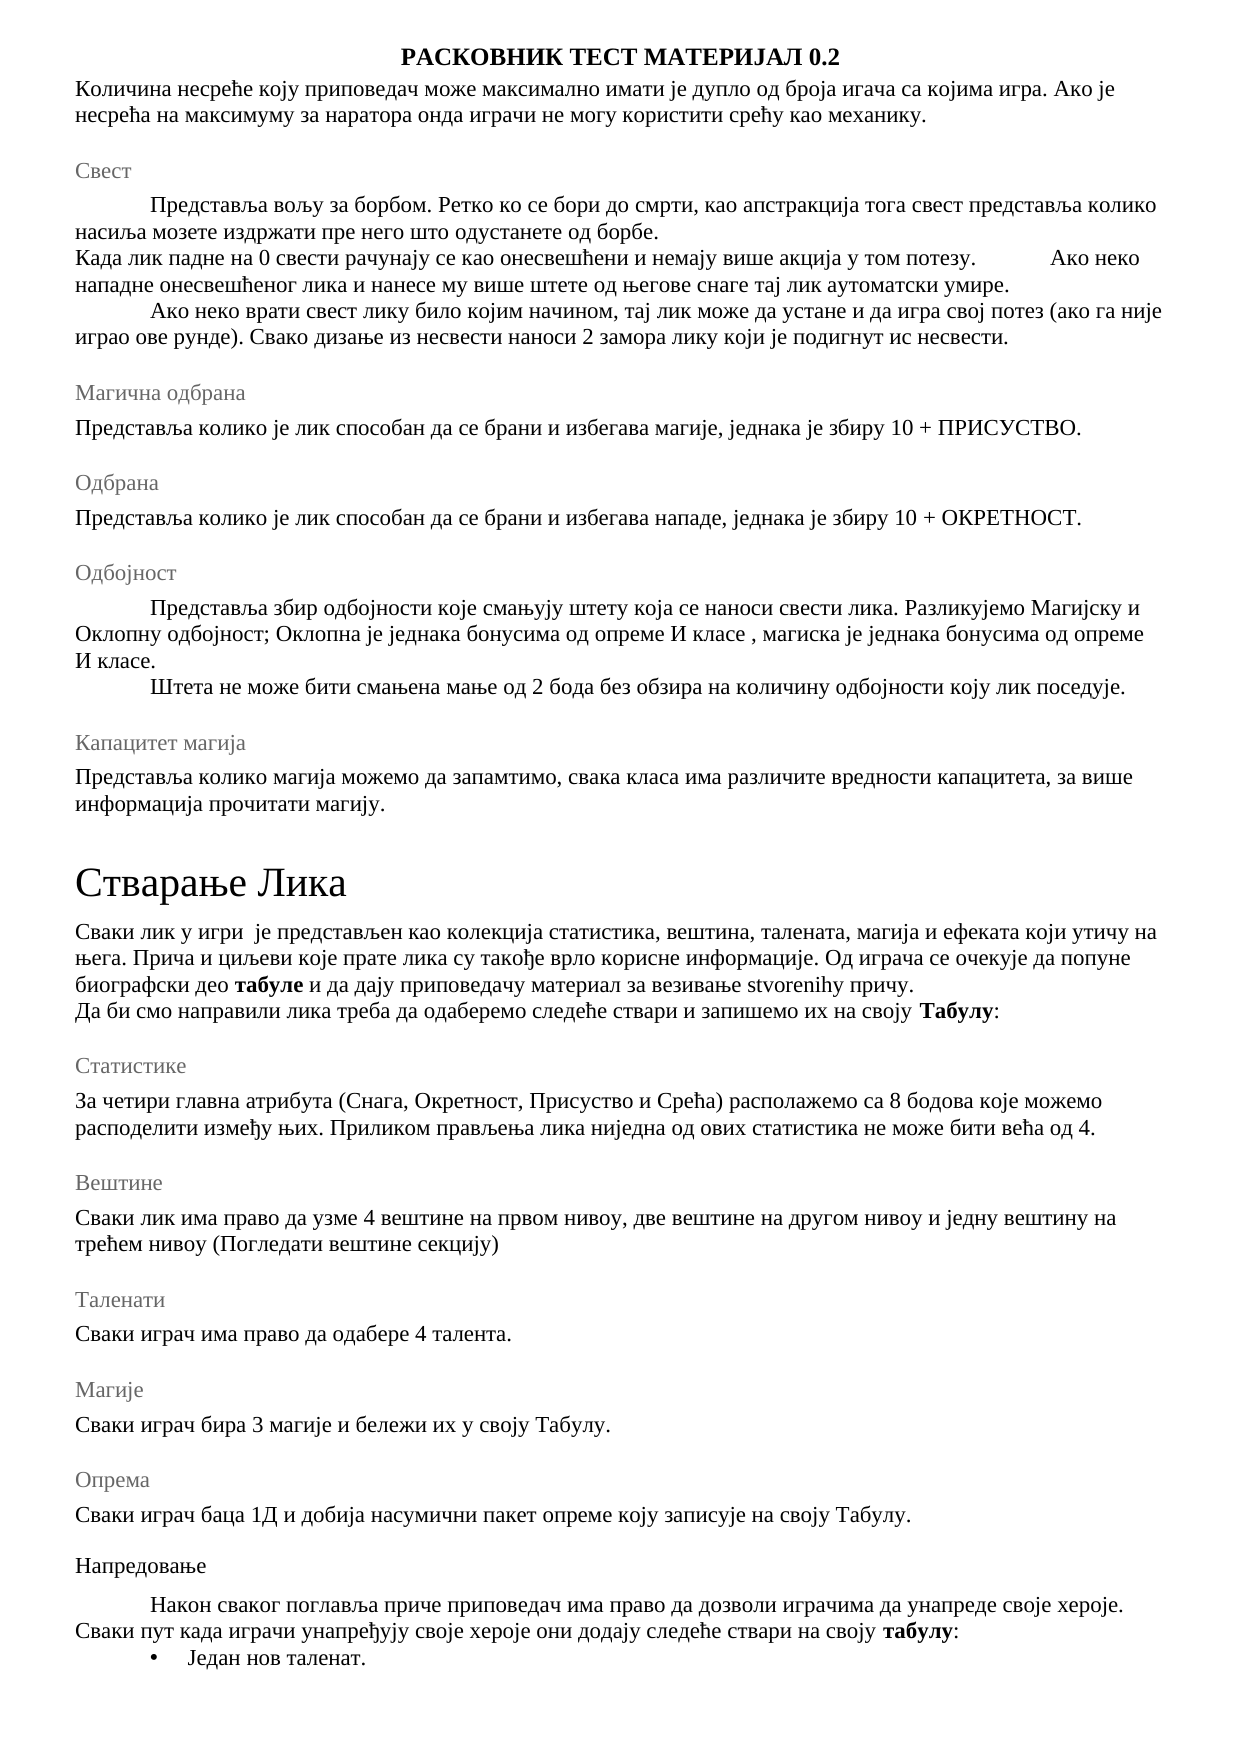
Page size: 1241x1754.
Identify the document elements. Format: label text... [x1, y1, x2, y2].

text Ако неко врати свест лику било којим начином, тај лик може да устане и да игра свој потез (ако га није играо ове рунде). Свако дизање из несвести наноси 2 замора лику који је подигнут ис несвести. [75, 297, 1166, 350]
text Сваки играч има право да одабере 4 талента. [75, 1320, 1166, 1347]
subtitle Свест [75, 157, 1166, 183]
subtitle Капацитет магија [75, 728, 1166, 755]
subtitle Напредовање [75, 1552, 1166, 1578]
subtitle Одбојност [75, 559, 1166, 586]
text Сваки играч баца 1Д и добија насумични пакет опреме коју записује на своју Табулу. [75, 1501, 1166, 1527]
text За четири главна атрибута (Снага, Окретност, Присуство и Срећа) располажемо са 8 бодова које можемо расподелити између њих. Приликом прављења лика ниједна од ових статистика не може бити већа од 4. [75, 1087, 1166, 1140]
subtitle Магије [75, 1376, 1166, 1402]
text Представља збир одбојности које смањују штету која се наноси свести лика. Разликујемо Магијску и Оклопну одбојност; Оклопна је једнака бонусима од опреме И класе , магиска је једнака бонусима од опреме И класе. [75, 594, 1166, 673]
subtitle Вештине [75, 1169, 1166, 1196]
subtitle Таленати [75, 1286, 1166, 1312]
text Представља колико је лик способан да се брани и избегава магије, једнака је збиру 10 + ПРИСУСТВО. [75, 413, 1166, 440]
text Количина несреће коју приповедач може максимално имати је дупло од броја игача са којима игра. Ако је несрећа на максимуму за наратора онда играчи не могу користити срећу као механику. [75, 75, 1166, 128]
subtitle Одбрана [75, 469, 1166, 495]
text Сваки играч бира 3 магије и бележи их у своју Табулу. [75, 1411, 1166, 1437]
text Представља вољу за борбом. Ретко ко се бори до смрти, као апстракција тога свест представља колико насиља мозете издржати пре него што одустанете од борбе. [75, 192, 1166, 244]
subtitle Магична одбрана [75, 379, 1166, 405]
text Сваки лик има право да узме 4 вештине на првом нивоу, две вештине на другом нивоу и једну вештину на трећем нивоу (Погледати вештине секцију) [75, 1204, 1166, 1257]
subtitle Стварање Лика [75, 858, 1166, 906]
text Да би смо направили лика треба да одаберемо следеће ствари и запишемо их на своју Табулу: [75, 997, 1166, 1023]
text Представља колико магија можемо да запамтимо, свака класа има различите вредности капацитета, за више информација прочитати магију. [75, 763, 1166, 816]
text Представља колико је лик способан да се брани и избегава нападе, једнака је збиру 10 + ОКРЕТНОСТ. [75, 504, 1166, 530]
text Сваки лик у игри је представљен као колекција статистика, вештина, талената, магија и ефеката који утичу на њега. Прича и циљеви које прате лика су такође врло корисне информације. Од играча се очекује да попуне биографски део табуле и да дају приповедачу материал за везивање stvorenihу причу. [75, 918, 1166, 997]
text Штета не може бити смањена мање од 2 бода без обзира на количину одбојности коју лик поседује. [75, 673, 1166, 699]
subtitle Статистике [75, 1053, 1166, 1079]
subtitle Опрема [75, 1466, 1166, 1492]
text Након сваког поглавља приче приповедач има право да дозволи играчима да унапреде своје хероје. Сваки пут када играчи унапређују своје хероје они додају следеће ствари на своју табулу: [75, 1591, 1166, 1644]
list Један нов таленат. [150, 1644, 1166, 1670]
text Када лик падне на 0 свести рачунају се као онесвешћени и немају више акција у том потезу. Ако неко нападне онесвешћеног лика и нанесе му више штете од његове снаге тај лик аутоматски умире. [75, 244, 1166, 297]
